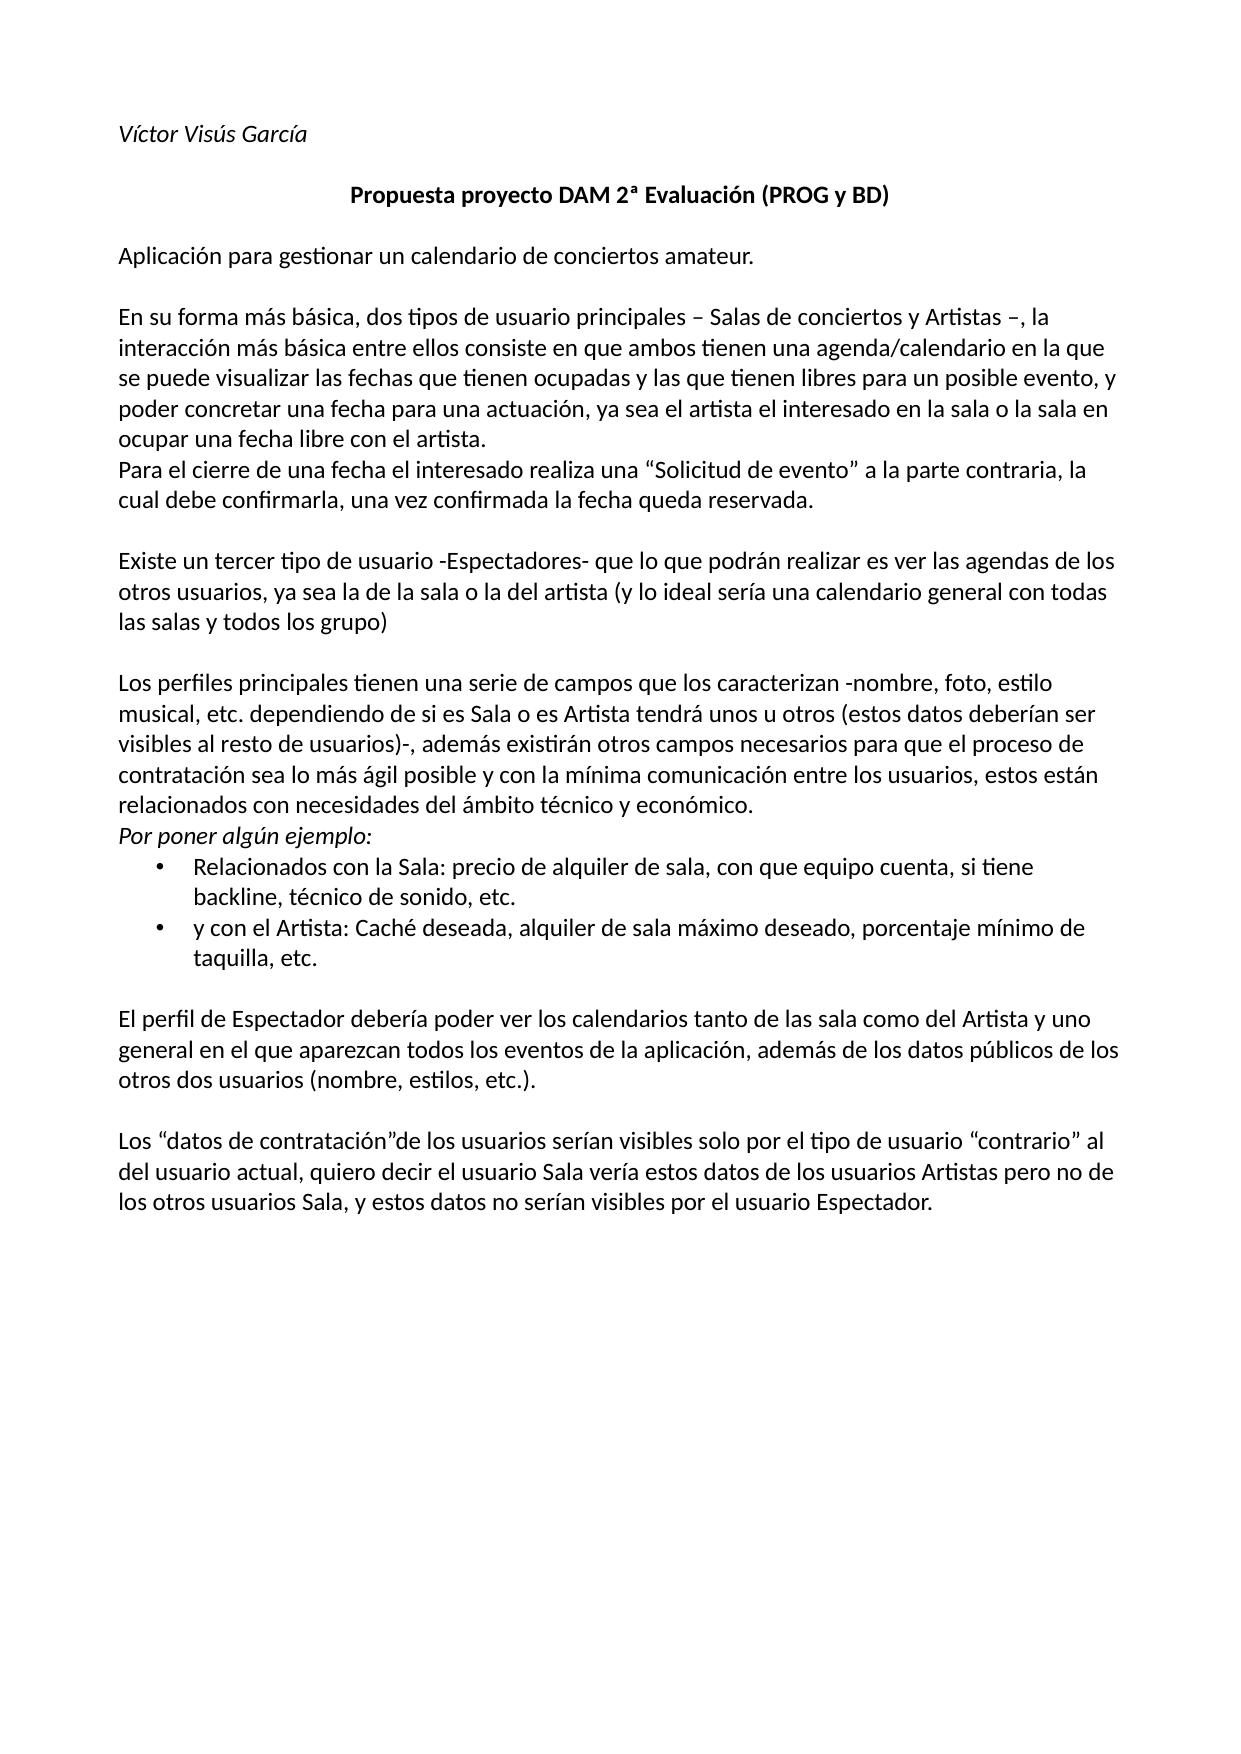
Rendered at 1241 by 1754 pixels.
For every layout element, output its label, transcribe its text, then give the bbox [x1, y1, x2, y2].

text Los “datos de contratación”de los usuarios serían visibles solo por el tipo de usuario “contrario” al del usuario actual, quiero decir el usuario Sala vería estos datos de los usuarios Artistas pero no de los otros usuarios Sala, y estos datos no serían visibles por el usuario Espectador. [118, 1125, 1122, 1217]
text Existe un tercer tipo de usuario -Espectadores- que lo que podrán realizar es ver las agendas de los otros usuarios, ya sea la de la sala o la del artista (y lo ideal sería una calendario general con todas las salas y todos los grupo) [118, 545, 1122, 637]
text Propuesta proyecto DAM 2ª Evaluación (PROG y BD) [118, 179, 1122, 210]
text En su forma más básica, dos tipos de usuario principales – Salas de conciertos y Artistas –, la interacción más básica entre ellos consiste en que ambos tienen una agenda/calendario en la que se puede visualizar las fechas que tienen ocupadas y las que tienen libres para un posible evento, y poder concretar una fecha para una actuación, ya sea el artista el interesado en la sala o la sala en ocupar una fecha libre con el artista. [118, 301, 1122, 454]
text Por poner algún ejemplo: [118, 820, 1122, 851]
text El perfil de Espectador debería poder ver los calendarios tanto de las sala como del Artista y uno general en el que aparezcan todos los eventos de la aplicación, además de los datos públicos de los otros dos usuarios (nombre, estilos, etc.). [118, 1003, 1122, 1095]
text Para el cierre de una fecha el interesado realiza una “Solicitud de evento” a la parte contraria, la cual debe confirmarla, una vez confirmada la fecha queda reservada. [118, 454, 1122, 515]
list Relacionados con la Sala: precio de alquiler de sala, con que equipo cuenta, si tiene backline, técnico de sonido, etc. [156, 851, 1122, 912]
text Aplicación para gestionar un calendario de conciertos amateur. [118, 240, 1122, 271]
text Víctor Visús García [118, 118, 1122, 149]
text Los perfiles principales tienen una serie de campos que los caracterizan -nombre, foto, estilo musical, etc. dependiendo de si es Sala o es Artista tendrá unos u otros (estos datos deberían ser visibles al resto de usuarios)-, además existirán otros campos necesarios para que el proceso de contratación sea lo más ágil posible y con la mínima comunicación entre los usuarios, estos están relacionados con necesidades del ámbito técnico y económico. [118, 667, 1122, 820]
list y con el Artista: Caché deseada, alquiler de sala máximo deseado, porcentaje mínimo de taquilla, etc. [156, 912, 1122, 973]
